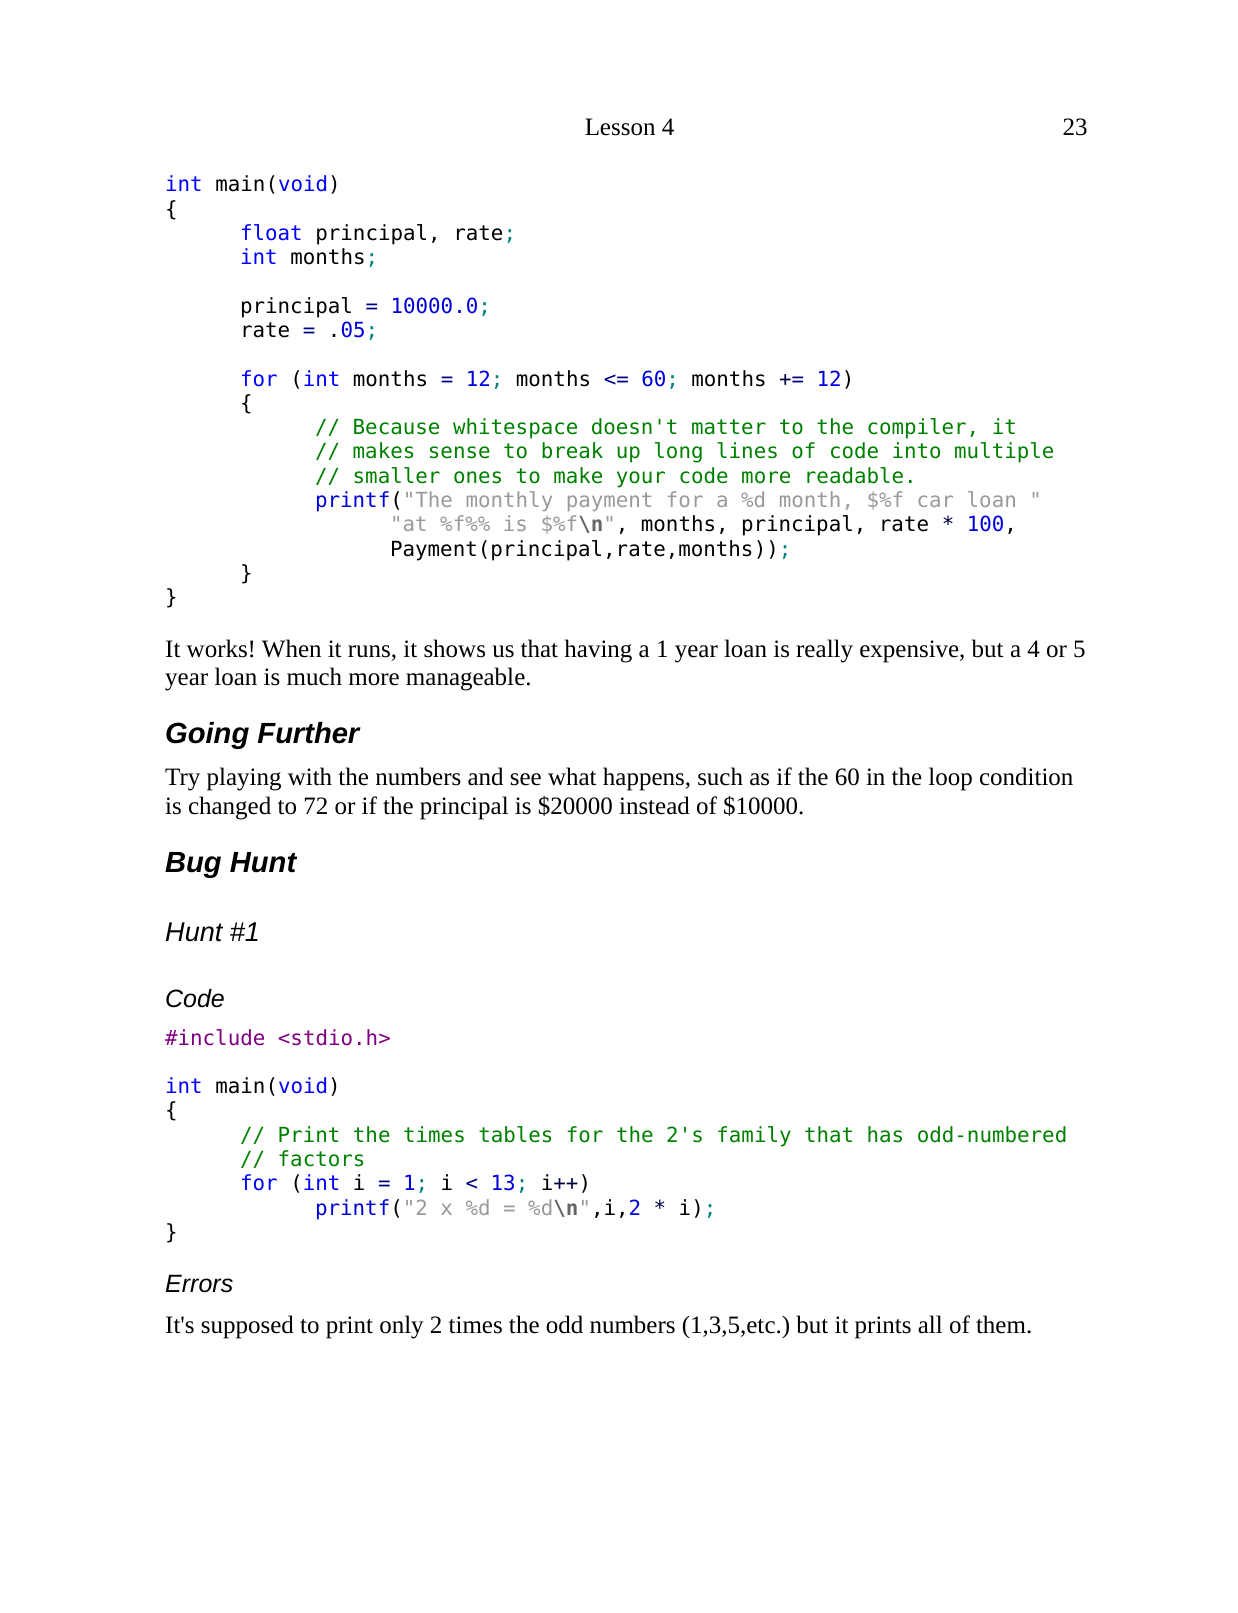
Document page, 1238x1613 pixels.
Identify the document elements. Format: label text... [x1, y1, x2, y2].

text #include <stdio.h> [165, 1026, 1087, 1050]
text printf("The monthly payment for a %d month, $%f car loan " [165, 488, 1087, 512]
subtitle Going Further [165, 716, 1087, 750]
text // factors [165, 1147, 1087, 1171]
text // makes sense to break up long lines of code into multiple [165, 439, 1087, 464]
text float principal, rate; [165, 221, 1087, 245]
text for (int months = 12; months <= 60; months += 12) [165, 367, 1087, 391]
text It works! When it runs, it shows us that having a 1 year loan is really expensive, but a 4 or 5 year loan is much more manageable. [165, 634, 1087, 691]
text Try playing with the numbers and see what happens, such as if the 60 in the loop condition is changed to 72 or if the principal is $20000 instead of $10000. [165, 762, 1087, 820]
subtitle Hunt #1 [165, 916, 1087, 947]
subtitle Code [165, 984, 1087, 1013]
text int main(void) [165, 1074, 1087, 1098]
text // smaller ones to make your code more readable. [165, 464, 1087, 488]
text int main(void) [165, 172, 1087, 197]
text principal = 10000.0; [165, 294, 1087, 318]
text for (int i = 1; i < 13; i++) [165, 1171, 1087, 1196]
text // Because whitespace doesn't matter to the compiler, it [165, 415, 1087, 439]
text rate = .05; [165, 318, 1087, 342]
text } [165, 561, 1087, 585]
text int months; [165, 245, 1087, 269]
text { [165, 197, 1087, 221]
subtitle Errors [165, 1269, 1087, 1298]
subtitle Bug Hunt [165, 845, 1087, 878]
text "at %f%% is $%f\n", months, principal, rate * 100, [165, 512, 1087, 537]
text { [165, 1098, 1087, 1123]
text Payment(principal,rate,months)); [165, 537, 1087, 561]
text It's supposed to print only 2 times the odd numbers (1,3,5,etc.) but it prints all of them. [165, 1310, 1087, 1339]
text } [165, 585, 1087, 609]
text } [165, 1220, 1087, 1244]
text { [165, 391, 1087, 415]
text printf("2 x %d = %d\n",i,2 * i); [165, 1196, 1087, 1220]
text // Print the times tables for the 2's family that has odd-numbered [165, 1123, 1087, 1147]
